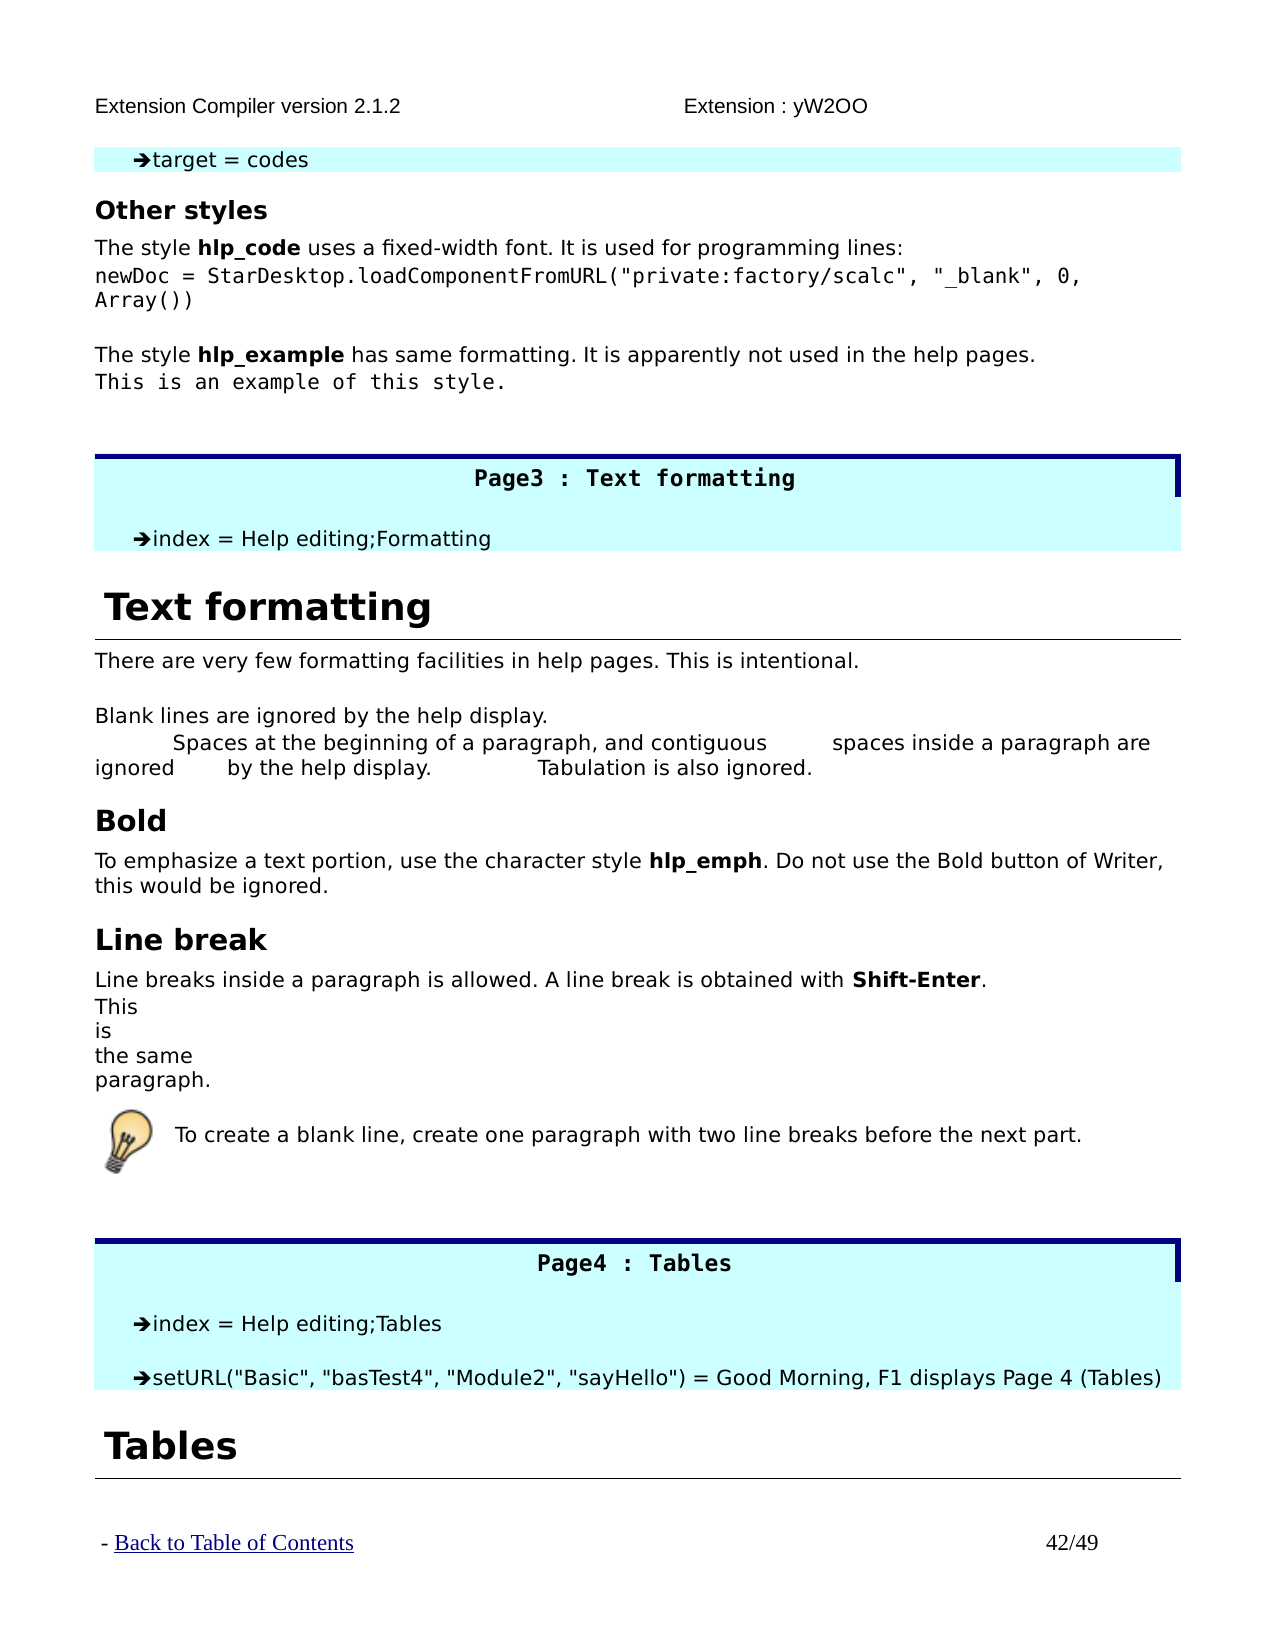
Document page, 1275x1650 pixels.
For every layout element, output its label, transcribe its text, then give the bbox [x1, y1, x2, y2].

list setURL("Basic", "basTest4", "Module2", "sayHello") = Good Morning, F1 displays Page 4 (Tables) [94, 1366, 1181, 1390]
text Tables [94, 1415, 1181, 1478]
list target = codes [94, 147, 1181, 172]
text The style hlp_example has same formatting. It is apparently not used in the help pages. [94, 342, 1181, 367]
text Page4 : Tables [94, 1239, 1175, 1282]
text Bold [94, 805, 1181, 839]
text To emphasize a text portion, use the character style hlp_emph. Do not use the Bold button of Writer, this would be ignored. [94, 849, 1181, 898]
text There are very few formatting facilities in help pages. This is intentional. [94, 649, 1181, 673]
text Line break [94, 923, 1181, 957]
text The style hlp_code uses a fixed-width font. It is used for programming lines: [94, 236, 1181, 261]
list index = Help editing;Formatting [94, 527, 1181, 551]
picture [95, 1105, 163, 1179]
list index = Help editing;Tables [94, 1312, 1181, 1336]
text Blank lines are ignored by the help display. [94, 703, 1181, 728]
text Spaces at the beginning of a paragraph, and contiguous spaces inside a paragraph are ignored by the help display. Tabulation is also ignored. [94, 731, 1181, 780]
text newDoc = StarDesktop.loadComponentFromURL("private:factory/scalc", "_blank", 0, Array()) [94, 264, 1181, 313]
text This is an example of this style. [94, 370, 1181, 394]
list To create a blank line, create one paragraph with two line breaks before the next part. [163, 1105, 1181, 1179]
text Page3 : Text formatting [94, 455, 1175, 497]
text Line breaks inside a paragraph is allowed. A line break is obtained with Shift-Enter. [94, 968, 1181, 992]
text This is the same paragraph. [94, 995, 1181, 1093]
text Text formatting [94, 576, 1181, 639]
text Other styles [94, 197, 1181, 226]
